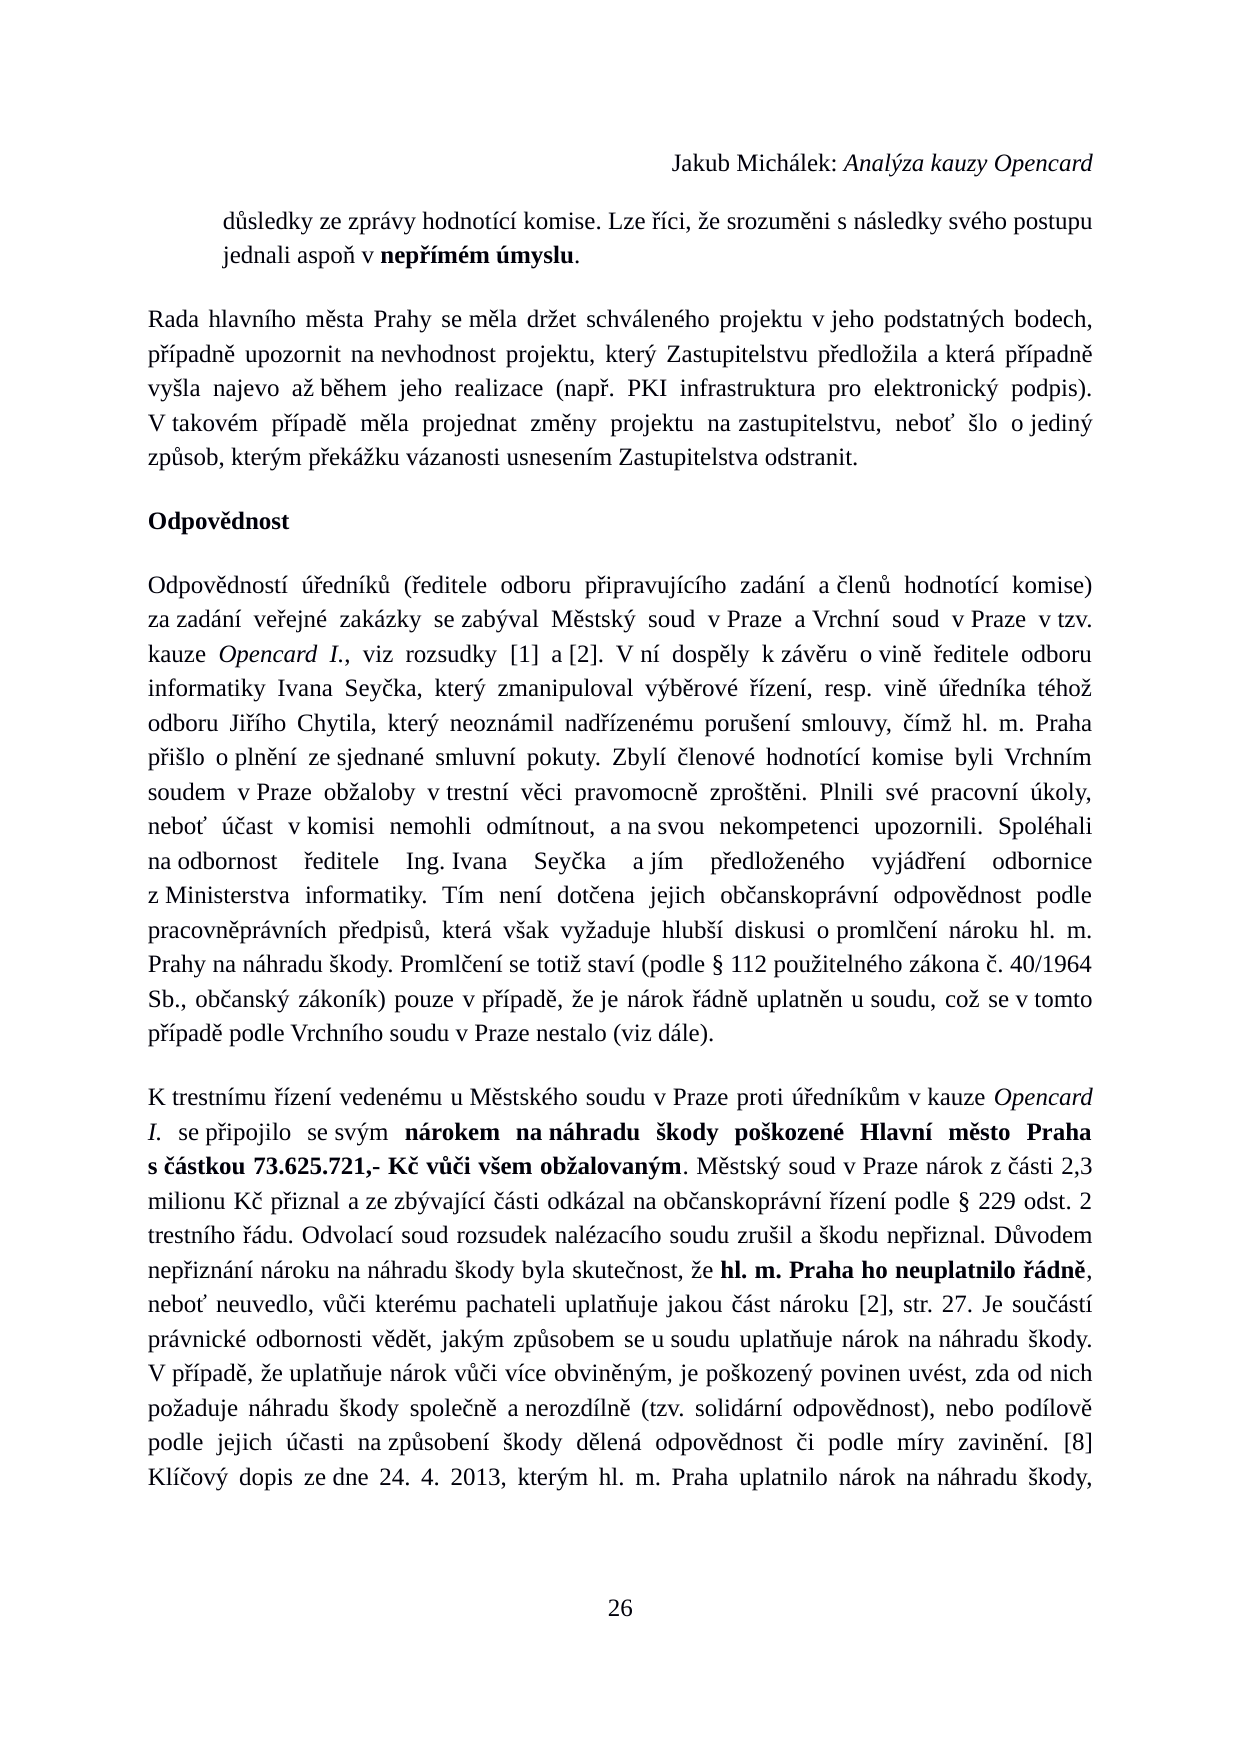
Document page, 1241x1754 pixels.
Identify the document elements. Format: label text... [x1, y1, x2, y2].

text Rada hlavního města Prahy se měla držet schváleného projektu v jeho podstatných bodech, případně upozornit na nevhodnost projektu, který Zastupitelstvu předložila a která případně vyšla najevo až během jeho realizace (např. PKI infrastruktura pro elektronický podpis). V takovém případě měla projednat změny projektu na zastupitelstvu, neboť šlo o jediný způsob, kterým překážku vázanosti usnesením Zastupitelstva odstranit. [148, 304, 1093, 471]
text Odpovědnost [148, 506, 1093, 535]
text Odpovědností úředníků (ředitele odboru připravujícího zadání a členů hodnotící komise) za zadání veřejné zakázky se zabýval Městský soud v Praze a Vrchní soud v Praze v tzv. kauze Opencard I., viz rozsudky [1] a [2]. V ní dospěly k závěru o vině ředitele odboru informatiky Ivana Seyčka, který zmanipuloval výběrové řízení, resp. vině úředníka téhož odboru Jiřího Chytila, který neoznámil nadřízenému porušení smlouvy, čímž hl. m. Praha přišlo o plnění ze sjednané smluvní pokuty. Zbylí členové hodnotící komise byli Vrchním soudem v Praze obžaloby v trestní věci pravomocně zproštěni. Plnili své pracovní úkoly, neboť účast v komisi nemohli odmítnout, a na svou nekompetenci upozornili. Spoléhali na odbornost ředitele Ing. Ivana Seyčka a jím předloženého vyjádření odbornice z Ministerstva informatiky. Tím není dotčena jejich občanskoprávní odpovědnost podle pracovněprávních předpisů, která však vyžaduje hlubší diskusi o promlčení nároku hl. m. Prahy na náhradu škody. Promlčení se totiž staví (podle § 112 použitelného zákona č. 40/1964 Sb., občanský zákoník) pouze v případě, že je nárok řádně uplatněn u soudu, což se v tomto případě podle Vrchního soudu v Praze nestalo (viz dále). [148, 570, 1093, 1047]
text K trestnímu řízení vedenému u Městského soudu v Praze proti úředníkům v kauze Opencard I. se připojilo se svým nárokem na náhradu škody poškozené Hlavní město Praha s částkou 73.625.721,- Kč vůči všem obžalovaným. Městský soud v Praze nárok z části 2,3 milionu Kč přiznal a ze zbývající části odkázal na občanskoprávní řízení podle § 229 odst. 2 trestního řádu. Odvolací soud rozsudek nalézacího soudu zrušil a škodu nepřiznal. Důvodem nepřiznání nároku na náhradu škody byla skutečnost, že hl. m. Praha ho neuplatnilo řádně, neboť neuvedlo, vůči kterému pachateli uplatňuje jakou část nároku [2], str. 27. Je součástí právnické odbornosti vědět, jakým způsobem se u soudu uplatňuje nárok na náhradu škody. V případě, že uplatňuje nárok vůči více obviněným, je poškozený povinen uvést, zda od nich požaduje náhradu škody společně a nerozdílně (tzv. solidární odpovědnost), nebo podílově podle jejich účasti na způsobení škody dělená odpovědnost či podle míry zavinění. [8] Klíčový dopis ze dne 24. 4. 2013, kterým hl. m. Praha uplatnilo nárok na náhradu škody, [148, 1082, 1093, 1490]
list důsledky ze zprávy hodnotící komise. Lze říci, že srozuměni s následky svého postupu jednali aspoň v nepřímém úmyslu. [185, 206, 1093, 269]
